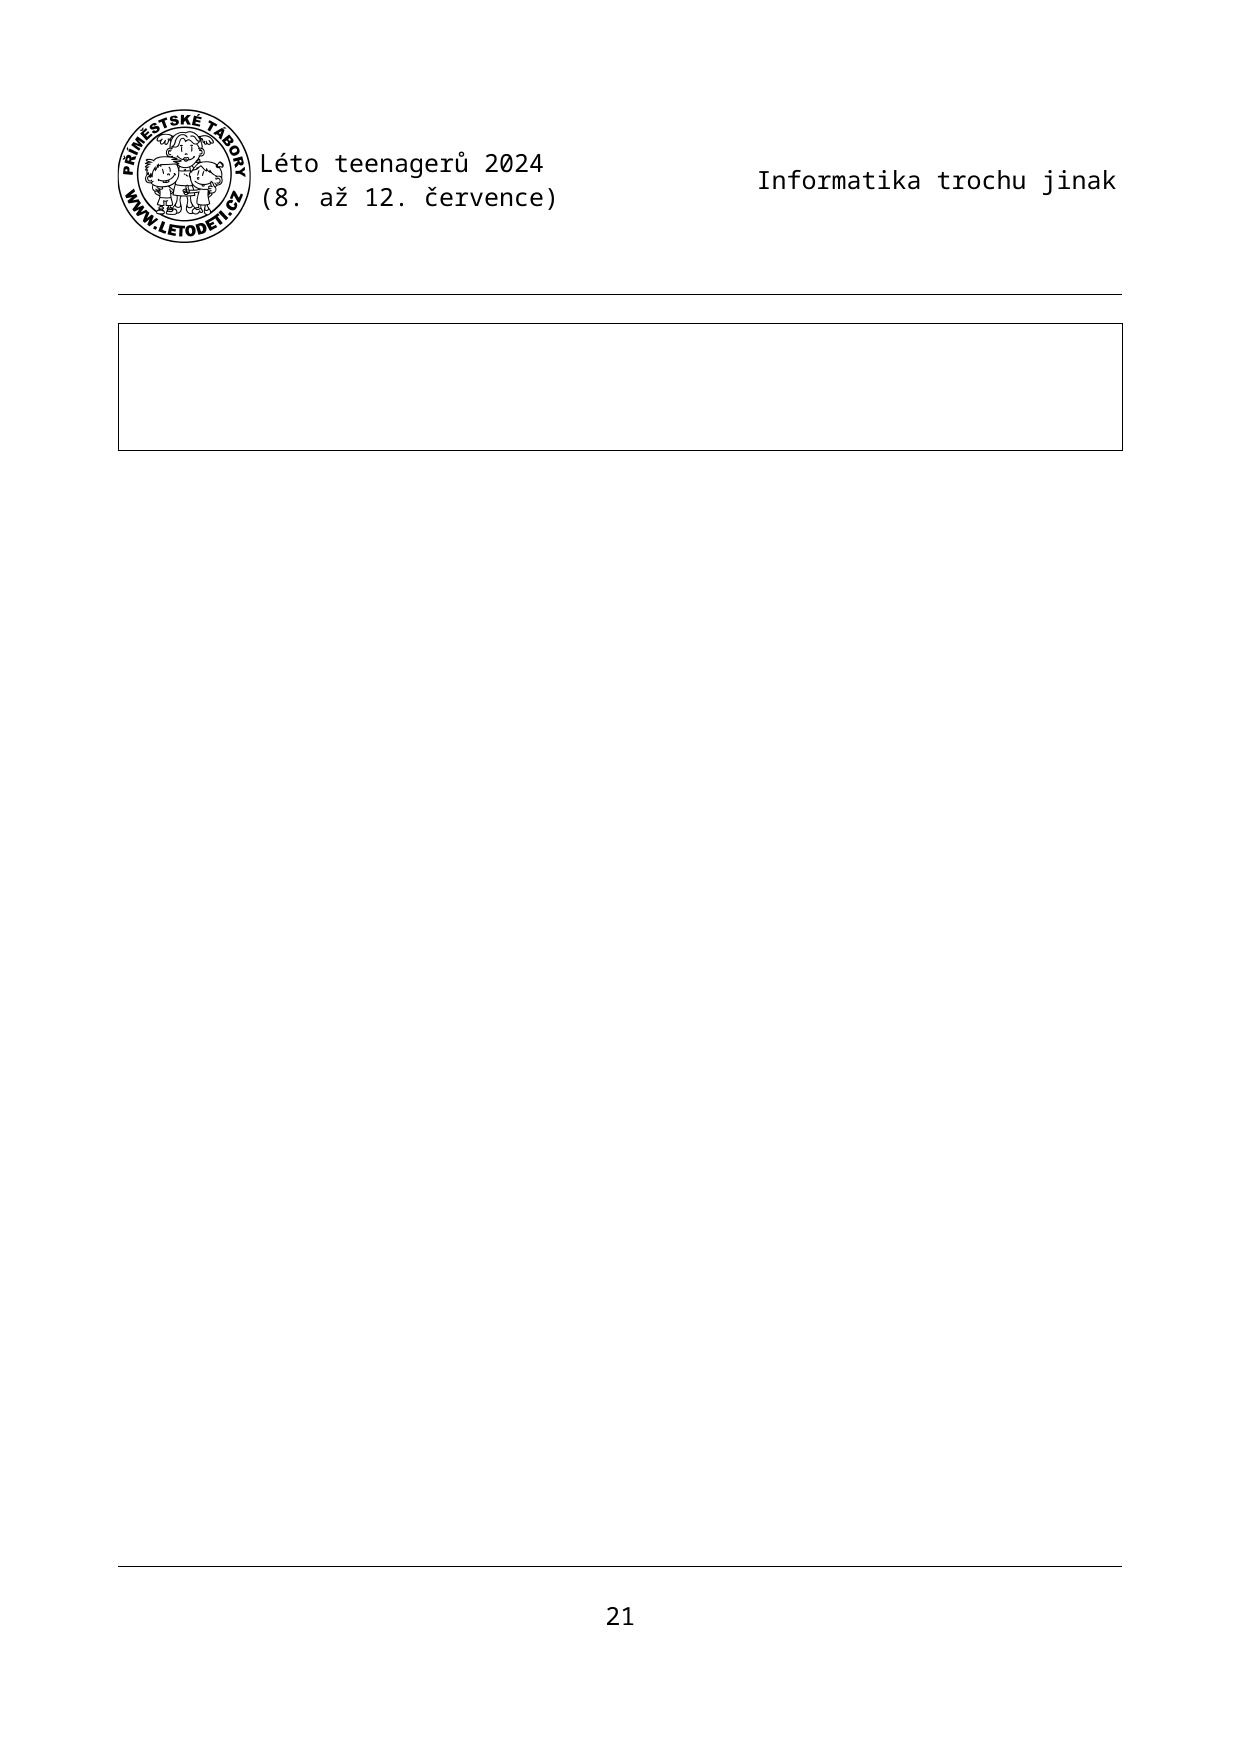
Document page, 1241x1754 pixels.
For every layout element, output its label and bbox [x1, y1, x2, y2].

table_cell [119, 324, 1122, 449]
picture [117, 107, 251, 243]
